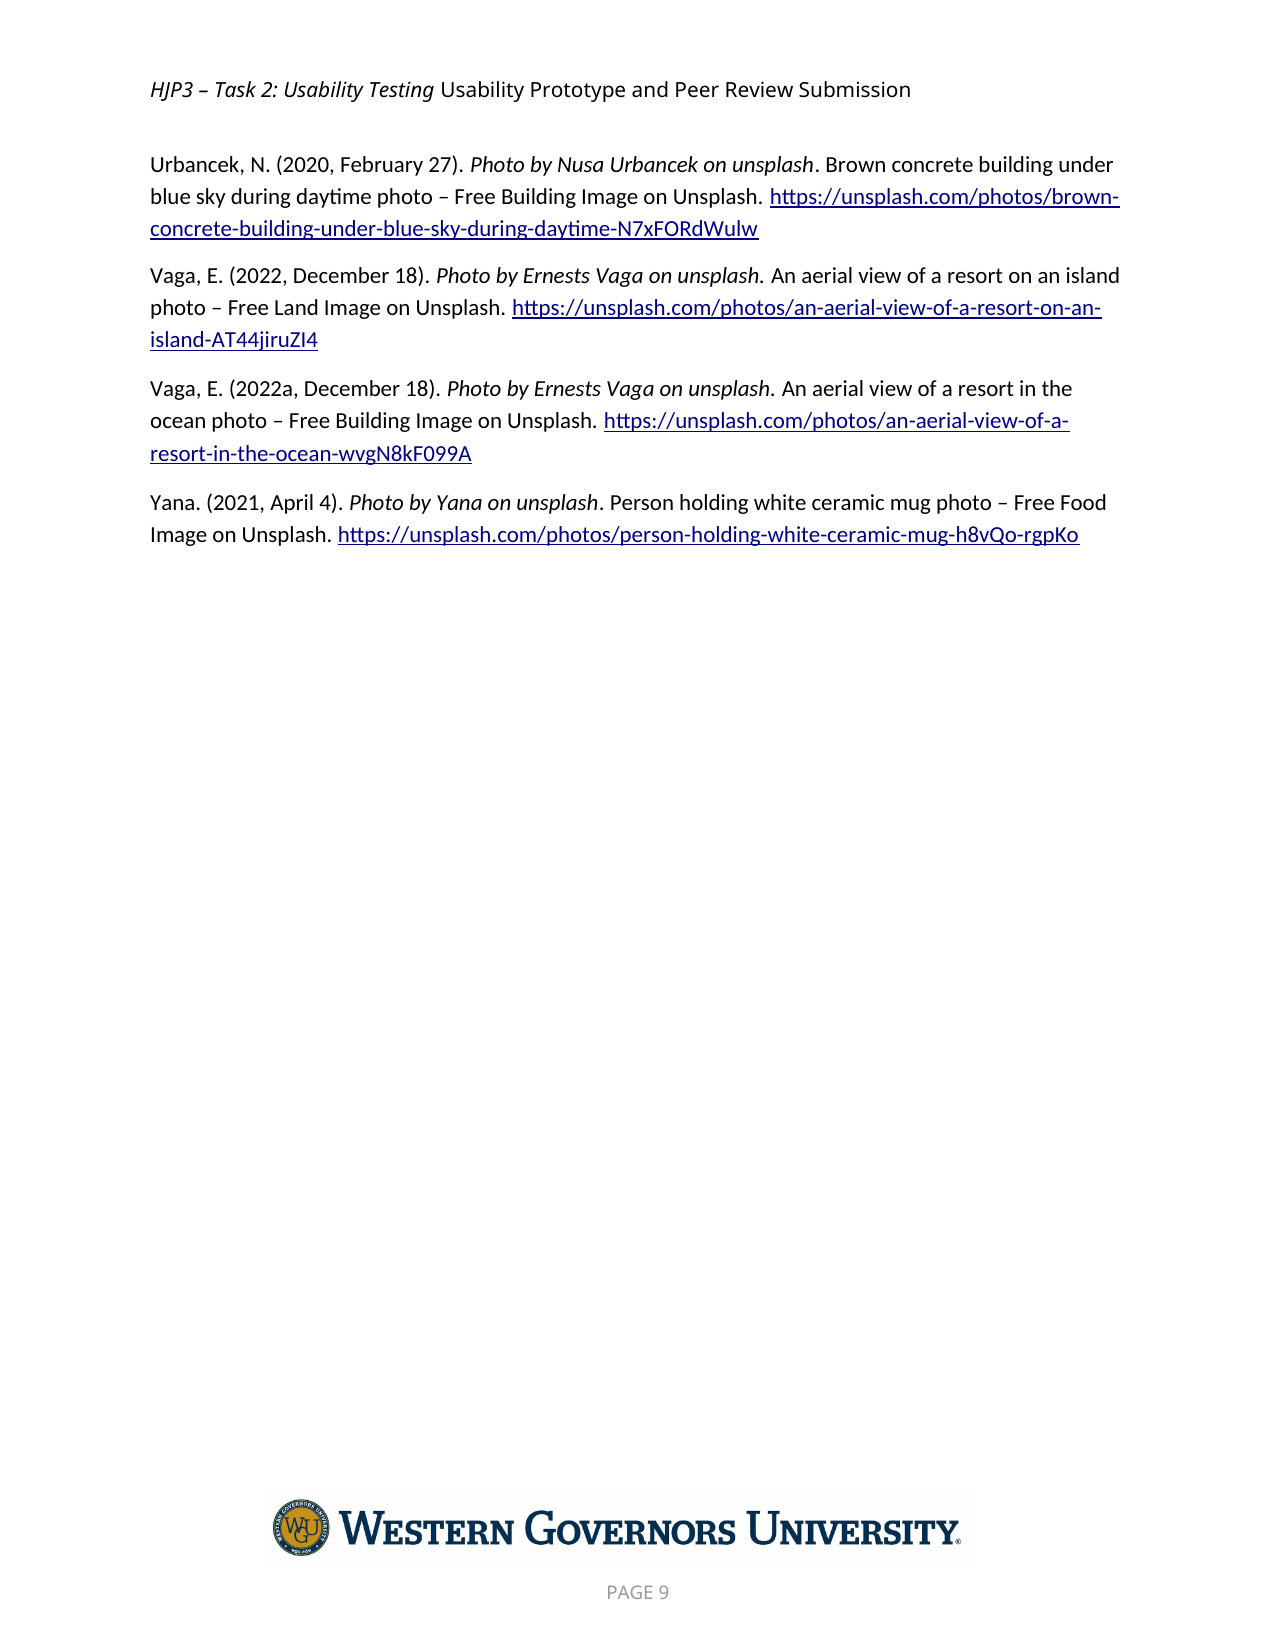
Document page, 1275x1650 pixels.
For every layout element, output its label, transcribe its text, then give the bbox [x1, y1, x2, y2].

text Urbancek, N. (2020, February 27). Photo by Nusa Urbancek on unsplash. Brown concrete building under blue sky during daytime photo – Free Building Image on Unsplash. https://unsplash.com/photos/brown-concrete-building-under-blue-sky-during-daytime-N7xFORdWulw [150, 150, 1125, 242]
text Vaga, E. (2022, December 18). Photo by Ernests Vaga on unsplash. An aerial view of a resort on an island photo – Free Land Image on Unsplash. https://unsplash.com/photos/an-aerial-view-of-a-resort-on-an-island-AT44jiruZI4 [150, 261, 1125, 353]
text Vaga, E. (2022a, December 18). Photo by Ernests Vaga on unsplash. An aerial view of a resort in the ocean photo – Free Building Image on Unsplash. https://unsplash.com/photos/an-aerial-view-of-a-resort-in-the-ocean-wvgN8kF099A [150, 374, 1125, 467]
picture [263, 1488, 974, 1567]
text Yana. (2021, April 4). Photo by Yana on unsplash. Person holding white ceramic mug photo – Free Food Image on Unsplash. https://unsplash.com/photos/person-holding-white-ceramic-mug-h8vQo-rgpKo [150, 488, 1125, 548]
